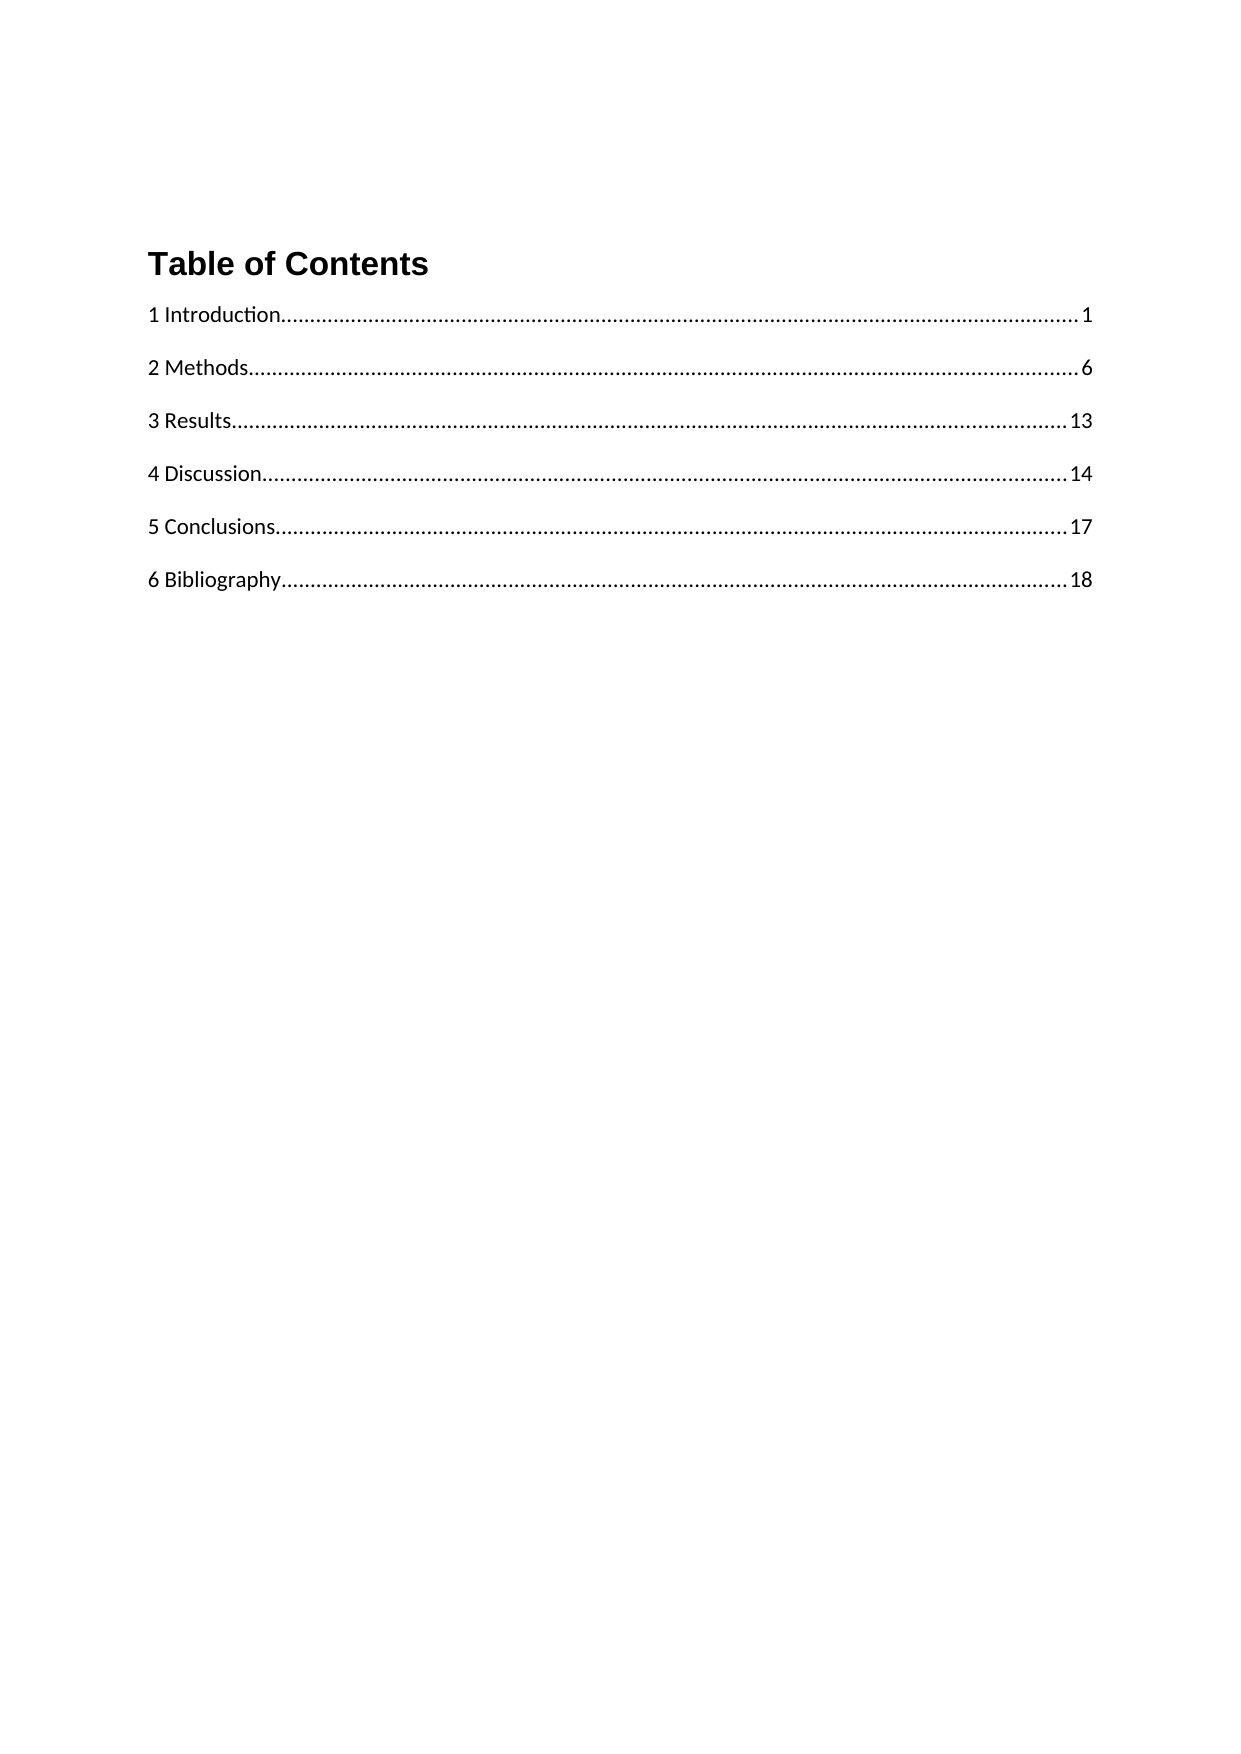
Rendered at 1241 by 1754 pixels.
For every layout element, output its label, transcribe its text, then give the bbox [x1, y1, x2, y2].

text 2 Methods 6 [148, 353, 1093, 381]
subtitle Table of Contents [148, 244, 1093, 282]
text 4 Discussion 14 [148, 459, 1093, 487]
text 5 Conclusions 17 [148, 512, 1093, 541]
text 3 Results 13 [148, 406, 1093, 434]
text 1 Introduction 1 [148, 300, 1093, 328]
text 6 Bibliography 18 [148, 566, 1093, 593]
